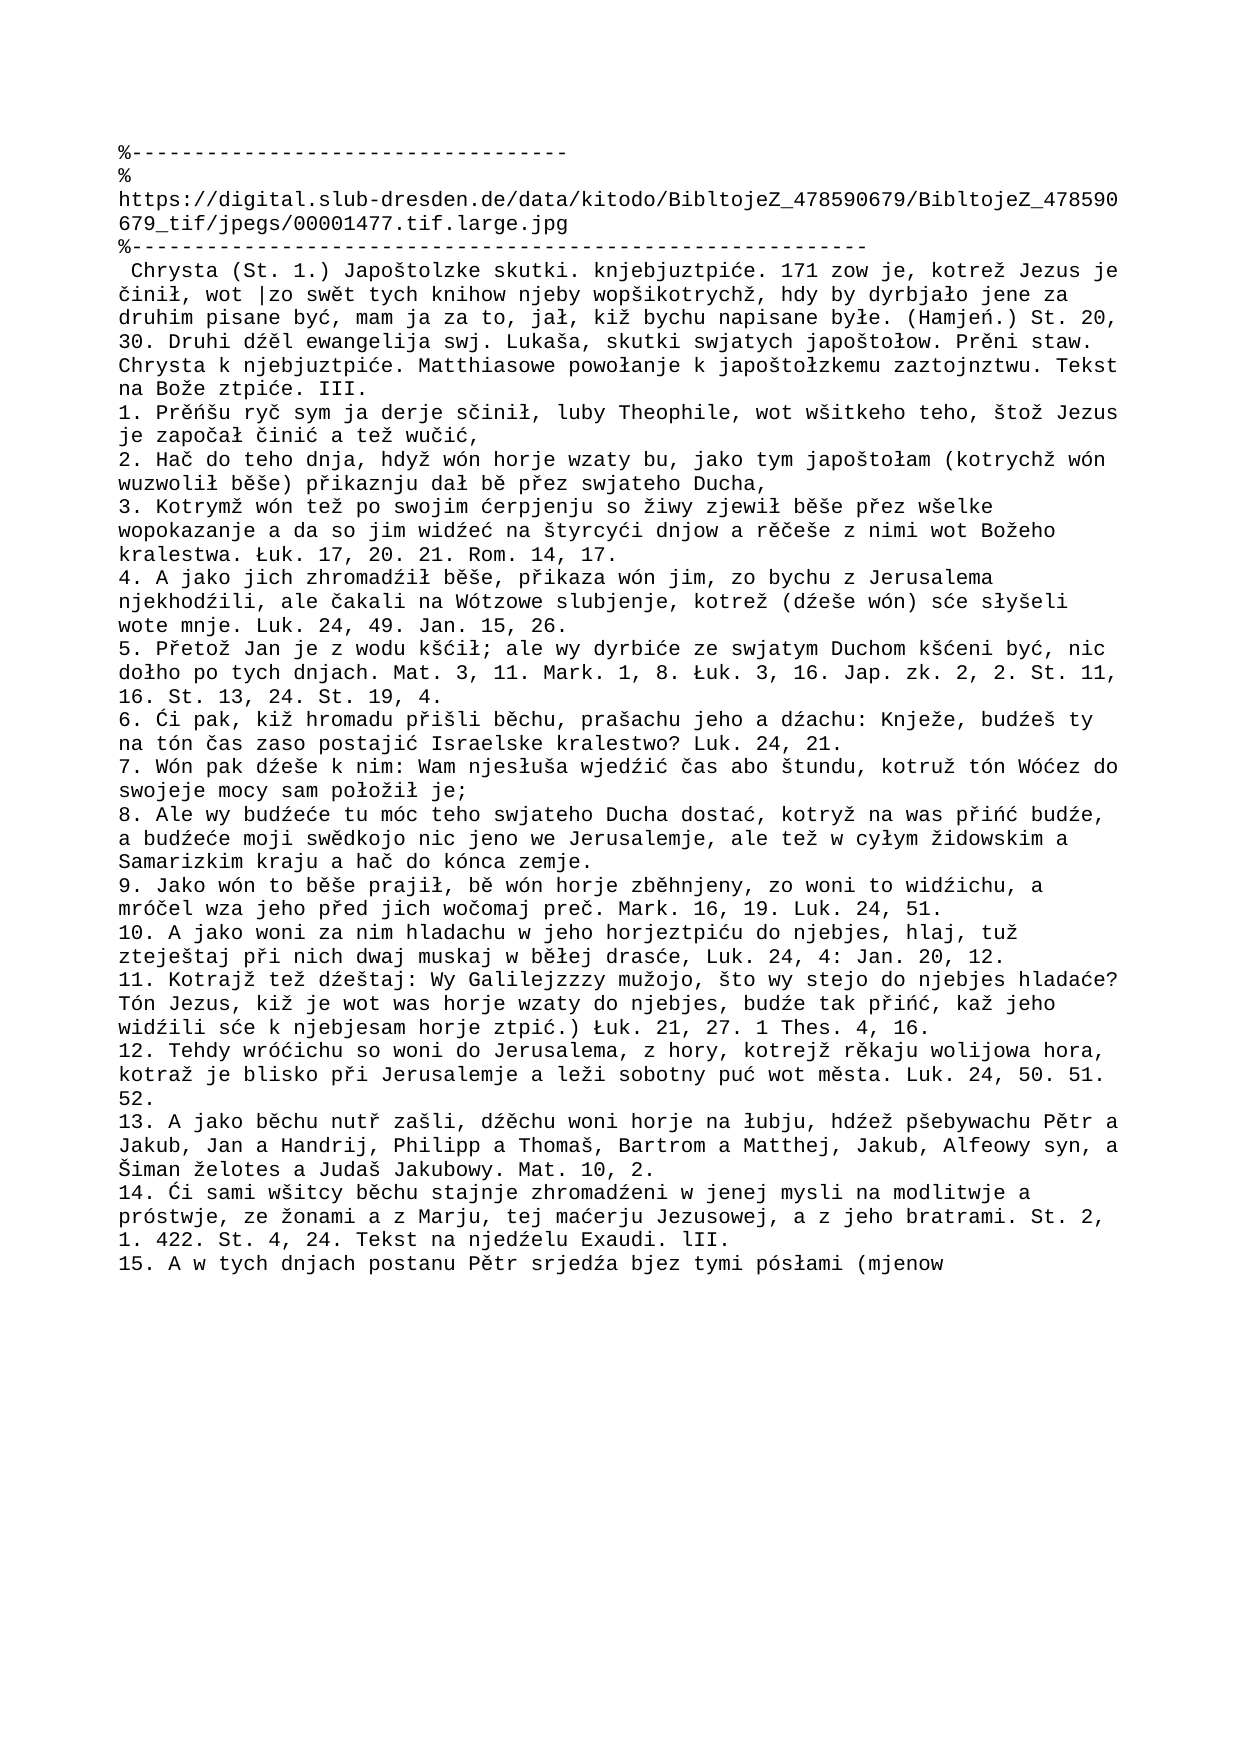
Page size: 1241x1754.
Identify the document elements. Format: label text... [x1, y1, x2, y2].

text 13. A jako běchu nutř zašli, dźěchu woni horje na łubju, hdźež pšebywachu Pětr a Jakub, Jan a Handrij, Philipp a Thomaš, Bartrom a Matthej, Jakub, Alfeowy syn, a Šiman želotes a Judaš Jakubowy. Mat. 10, 2. [118, 1111, 1122, 1182]
text 11. Kotrajž tež dźeštaj: Wy Galilejzzzy mužojo, što wy stejo do njebjes hladaće? Tón Jezus, kiž je wot was horje wzaty do njebjes, budźe tak přińć, kaž jeho widźili sće k njebjesam horje ztpić.) Łuk. 21, 27. 1 Thes. 4, 16. [118, 969, 1122, 1040]
text 14. Ći sami wšitcy běchu stajnje zhromadźeni w jenej mysli na modlitwje a próstwje, ze žonami a z Marju, tej maćerju Jezusowej, a z jeho bratrami. St. 2, 1. 422. St. 4, 24. Tekst na njedźelu Exaudi. lII. [118, 1182, 1122, 1253]
text 5. Přetož Jan je z wodu kšćił; ale wy dyrbiće ze swjatym Duchom kšćeni być, nic dołho po tych dnjach. Mat. 3, 11. Mark. 1, 8. Łuk. 3, 16. Jap. zk. 2, 2. St. 11, 16. St. 13, 24. St. 19, 4. [118, 638, 1122, 709]
text 6. Ći pak, kiž hromadu přišli běchu, prašachu jeho a dźachu: Knježe, budźeš ty na tón čas zaso postajić Israelske kralestwo? Luk. 24, 21. [118, 709, 1122, 757]
text 7. Wón pak dźeše k nim: Wam njesłuša wjedźić čas abo štundu, kotruž tón Wóćez do swojeje mocy sam połožił je; [118, 757, 1122, 804]
text % https://digital.slub-dresden.de/data/kitodo/BibltojeZ_478590679/BibltojeZ_478590679_tif/jpegs/00001477.tif.large.jpg [118, 165, 1122, 236]
text 3. Kotrymž wón tež po swojim ćerpjenju so žiwy zjewił běše přez wšelke wopokazanje a da so jim widźeć na štyrcyći dnjow a rěčeše z nimi wot Božeho kralestwa. Łuk. 17, 20. 21. Rom. 14, 17. [118, 496, 1122, 567]
text 12. Tehdy wróćichu so woni do Jerusalema, z hory, kotrejž rěkaju wolijowa hora, kotraž je blisko při Jerusalemje a leži sobotny puć wot města. Luk. 24, 50. 51. 52. [118, 1040, 1122, 1111]
text 8. Ale wy budźeće tu móc teho swjateho Ducha dostać, kotryž na was přińć budźe, a budźeće moji swědkojo nic jeno we Jerusalemje, ale tež w cyłym židowskim a Samarizkim kraju a hač do kónca zemje. [118, 804, 1122, 875]
text 4. A jako jich zhromadźił běše, přikaza wón jim, zo bychu z Jerusalema njekhodźili, ale čakali na Wótzowe slubjenje, kotrež (dźeše wón) sće słyšeli wote mnje. Luk. 24, 49. Jan. 15, 26. [118, 567, 1122, 638]
text Chrysta (St. 1.) Japoštolzke skutki. knjebjuztpiće. 171 zow je, kotrež Jezus je činił, wot |zo swět tych knihow njeby wopšikotrychž, hdy by dyrbjało jene za druhim pisane być, mam ja za to, jał, kiž bychu napisane byłe. (Hamjeń.) St. 20, 30. Druhi dźěl ewangelija swj. Lukaša, skutki swjatych japoštołow. Prěni staw. Chrysta k njebjuztpiće. Matthiasowe powołanje k japoštołzkemu zaztojnztwu. Tekst na Bože ztpiće. III. [118, 260, 1122, 402]
text 10. A jako woni za nim hladachu w jeho horjeztpiću do njebjes, hlaj, tuž zteještaj při nich dwaj muskaj w běłej drasće, Luk. 24, 4: Jan. 20, 12. [118, 922, 1122, 969]
text 1. Prěńšu ryč sym ja derje sčinił, luby Theophile, wot wšitkeho teho, štož Jezus je započał činić a tež wučić, [118, 402, 1122, 449]
text %----------------------------------- [118, 142, 1122, 165]
text 9. Jako wón to běše prajił, bě wón horje zběhnjeny, zo woni to widźichu, a mróčel wza jeho před jich wočomaj preč. Mark. 16, 19. Luk. 24, 51. [118, 875, 1122, 922]
text %----------------------------------------------------------- [118, 236, 1122, 260]
text 2. Hač do teho dnja, hdyž wón horje wzaty bu, jako tym japoštołam (kotrychž wón wuzwolił běše) přikaznju dał bě přez swjateho Ducha, [118, 449, 1122, 496]
text 15. A w tych dnjach postanu Pětr srjedźa bjez tymi pósłami (mjenow [118, 1253, 1122, 1277]
